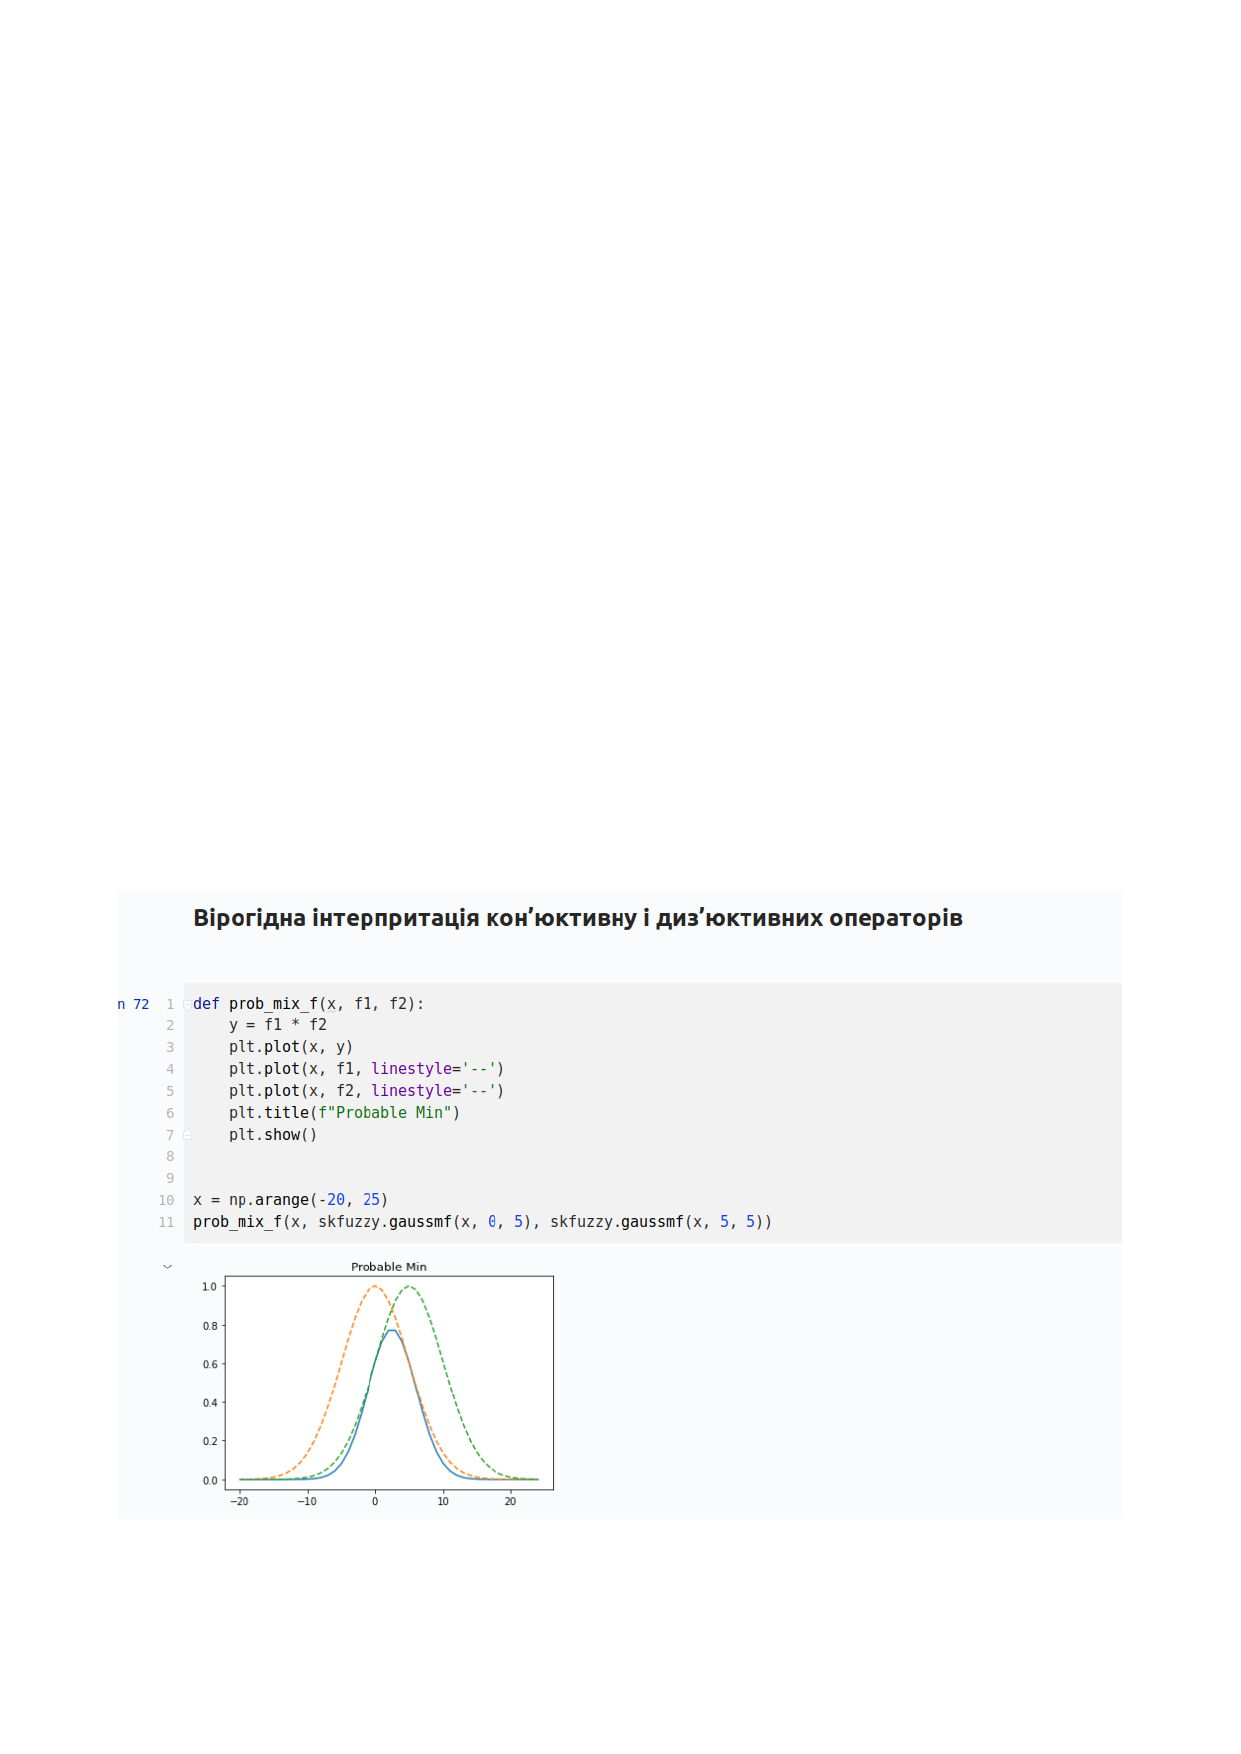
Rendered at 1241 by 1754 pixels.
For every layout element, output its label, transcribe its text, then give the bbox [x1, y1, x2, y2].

text Висновок: в даній лабораторній роботі ми використали декілька функцій приналежності для побудови нечітких множин. А також виконали найбільш поширені логічні операції над нечіткими множинами. [118, 118, 1122, 890]
picture [118, 890, 1123, 1519]
text Висновок: в даній лабораторній роботі ми використали декілька функцій приналежності для побудови нечітких множин. А також виконали найбільш поширені логічні операції над нечіткими множинами. [118, 1519, 1122, 1619]
